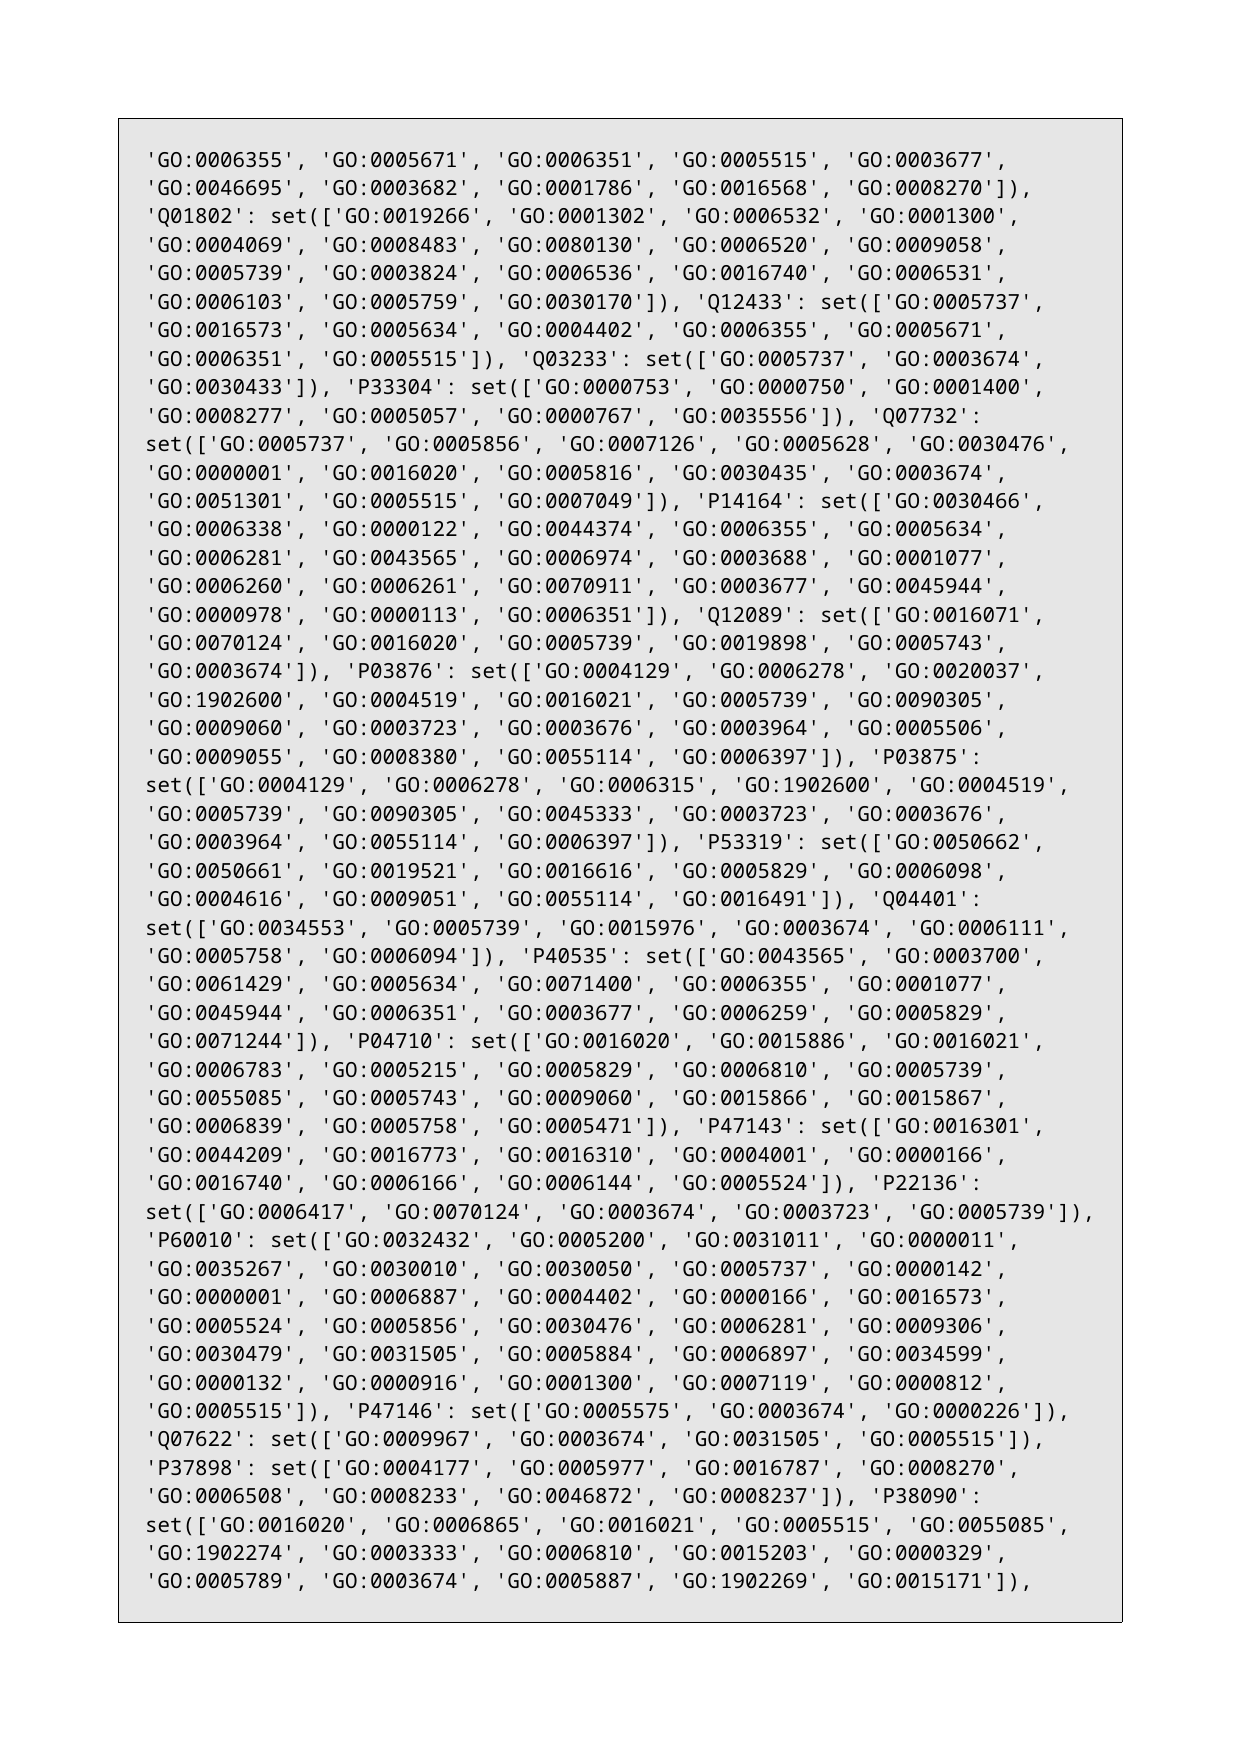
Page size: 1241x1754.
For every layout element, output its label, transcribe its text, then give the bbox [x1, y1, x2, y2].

text {'P40433': set(['GO:0005737', 'GO:0016311', 'GO:0016310', 'GO:0016301', 'GO:0000166', 'GO:0046835', 'GO:0003824', 'GO:0016740', 'GO:0004331', 'GO:0005515', 'GO:0003873', 'GO:0006000', 'GO:0005524', 'GO:0006003']), 'Q12184': set(['GO:0046872', 'GO:0006784', 'GO:0051536', 'GO:0051537', 'GO:0005739', 'GO:0016226', 'GO:0016653', 'GO:0005759', 'GO:0006744', 'GO:0055114', 'GO:0009055']), 'P18238': set(['GO:0016020', 'GO:0016021', 'GO:0015866', 'GO:0005215', 'GO:0015886', 'GO:0006810', 'GO:0005739', 'GO:0055085', 'GO:0005743', 'GO:0009061', 'GO:0015867', 'GO:0005471']), 'P18239': set(['GO:0016020', 'GO:0006915', 'GO:0016021', 'GO:0015866', 'GO:0005215', 'GO:0015886', 'GO:0006810', 'GO:0005739', 'GO:0055085', 'GO:0005743', 'GO:0009061', 'GO:0009060', 'GO:0015867', 'GO:0006839', 'GO:0005471']), 'P15891': set(['GO:0005737', 'GO:0005856', 'GO:0008104', 'GO:0000147', 'GO:0030479', 'GO:0051016', 'GO:0051015', 'GO:0005622', 'GO:0003779', 'GO:0005938', 'GO:0005515']), 'P32317': set(['GO:0016558', 'GO:0000166', 'GO:0005743', 'GO:0003674', 'GO:0006515', 'GO:0034599', 'GO:0005524']), 'P32316': set(['GO:0005737', 'GO:0006084', 'GO:0008775', 'GO:0006083', 'GO:0016787', 'GO:0005829', 'GO:0005739', 'GO:0003824', 'GO:0003986']), 'P32493': set(['GO:0006417', 'GO:0045182', 'GO:0005739']), 'P12904': set(['GO:0005737', 'GO:0006468', 'GO:0007031', 'GO:0001302', 'GO:0006355', 'GO:0045722', 'GO:0005634', 'GO:0030554', 'GO:0043539', 'GO:0000166', 'GO:0003824', 'GO:0031588', 'GO:0006357', 'GO:0006351', 'GO:0005515', 'GO:0005886', 'GO:0071902', 'GO:0005975', 'GO:0004679', 'GO:0005641', 'GO:0005524']), 'Q08641': set(['GO:0005737', 'GO:0005856', 'GO:0030674', 'GO:0032432', 'GO:0030488', 'GO:0030479', 'GO:0051017', 'GO:0051015', 'GO:0003779', 'GO:0016740', 'GO:0005884', 'GO:0008168', 'GO:0052735', 'GO:0032259']), 'P47129': set(['GO:0005575', 'GO:0008150', 'GO:0003674', 'GO:0005515']), 'P25377': set(['GO:0006066', 'GO:0016616', 'GO:0008106', 'GO:0005575', 'GO:0048037', 'GO:0008270', 'GO:0046872', 'GO:0055114', 'GO:0016491']), 'P25376': set(['GO:0016020', 'GO:0006810', 'GO:0016021', 'GO:0055085', 'GO:0003333', 'GO:0006865', 'GO:0015193', 'GO:0035524', 'GO:0005886', 'GO:0015171']), 'P25371': set(['GO:0042626', 'GO:0016020', 'GO:0005783', 'GO:0016887', 'GO:0016021', 'GO:0006810', 'GO:0017111', 'GO:0006200', 'GO:0005789', 'GO:0008152', 'GO:0000166', 'GO:0055085', 'GO:0005524']), 'P10127': set(['GO:0006113', 'GO:0000947', 'GO:0005739', 'GO:0004022', 'GO:0046872', 'GO:0055114', 'GO:0016491']), 'P38113': set(['GO:0000947', 'GO:0043458', 'GO:0004022', 'GO:0006116', 'GO:0008270', 'GO:0046872', 'GO:0055114', 'GO:0016491']), 'P32794': set(['GO:0042273', 'GO:0016887', 'GO:0042493', 'GO:0030687', 'GO:0017111', 'GO:0006200', 'GO:0005622', 'GO:0008152', 'GO:0000166', 'GO:0005524']), 'P43567': set(['GO:0008453', 'GO:0008483', 'GO:0006545', 'GO:0003824', 'GO:0016740', 'GO:0019265', 'GO:0008152', 'GO:0030170']), 'Q01976': set(['GO:0016787', 'GO:0046872', 'GO:0019693', 'GO:0005739', 'GO:0047631']), 'Q99222': set(['GO:0005737', 'GO:0008105', 'GO:0005634', 'GO:0000282', 'GO:0003674', 'GO:0005938', 'GO:0051666', 'GO:0005886', 'GO:0005935', 'GO:0048471']), 'Q07747': set(['GO:0006081', 'GO:0005575', 'GO:0006950', 'GO:0018456', 'GO:0055114', 'GO:0016491']), 'Q12449': set(['GO:0005737', 'GO:0006457', 'GO:0032781', 'GO:0034605', 'GO:0051087', 'GO:0006950', 'GO:0005515', 'GO:0001671']), 'Q04412': set(['GO:0005737', 'GO:0006891', 'GO:0006810', 'GO:0006888', 'GO:0043547', 'GO:0032312', 'GO:0005543', 'GO:0005096', 'GO:0008060', 'GO:0008270', 'GO:0015031', 'GO:0046872', 'GO:0005768', 'GO:0005802']), 'Q08981': set(['GO:0005737', 'GO:0051301', 'GO:0005634', 'GO:0006355', 'GO:0006351', 'GO:0005515', 'GO:0007067', 'GO:0051436', 'GO:0055105', 'GO:0007049']), 'P22149': set(['GO:0005737', 'GO:0034087', 'GO:0034758', 'GO:0005634', 'GO:0045132', 'GO:0036086', 'GO:0000778', 'GO:0006355', 'GO:0045944', 'GO:0006351', 'GO:0005515', 'GO:0006366', 'GO:0000987', 'GO:0007059', 'GO:0046872', 'GO:0000982']), 'P39970': set(['GO:0043565', 'GO:0003700', 'GO:0005634', 'GO:0006355', 'GO:0001077', 'GO:0045944', 'GO:0006351', 'GO:0003677']), 'Q02336': set(['GO:0000124', 'GO:0006348', 'GO:0000183', 'GO:0016573', 'GO:0035066', 'GO:0006357', 'GO:0046872', 'GO:0004402', 'GO:0005634', 'GO:0003713', 'GO:0006355', 'GO:0005671', 'GO:0006351', 'GO:0005515', 'GO:0003677', 'GO:0046695', 'GO:0003682', 'GO:0001786', 'GO:0016568', 'GO:0008270']), 'Q01802': set(['GO:0019266', 'GO:0001302', 'GO:0006532', 'GO:0001300', 'GO:0004069', 'GO:0008483', 'GO:0080130', 'GO:0006520', 'GO:0009058', 'GO:0005739', 'GO:0003824', 'GO:0006536', 'GO:0016740', 'GO:0006531', 'GO:0006103', 'GO:0005759', 'GO:0030170']), 'Q12433': set(['GO:0005737', 'GO:0016573', 'GO:0005634', 'GO:0004402', 'GO:0006355', 'GO:0005671', 'GO:0006351', 'GO:0005515']), 'Q03233': set(['GO:0005737', 'GO:0003674', 'GO:0030433']), 'P33304': set(['GO:0000753', 'GO:0000750', 'GO:0001400', 'GO:0008277', 'GO:0005057', 'GO:0000767', 'GO:0035556']), 'Q07732': set(['GO:0005737', 'GO:0005856', 'GO:0007126', 'GO:0005628', 'GO:0030476', 'GO:0000001', 'GO:0016020', 'GO:0005816', 'GO:0030435', 'GO:0003674', 'GO:0051301', 'GO:0005515', 'GO:0007049']), 'P14164': set(['GO:0030466', 'GO:0006338', 'GO:0000122', 'GO:0044374', 'GO:0006355', 'GO:0005634', 'GO:0006281', 'GO:0043565', 'GO:0006974', 'GO:0003688', 'GO:0001077', 'GO:0006260', 'GO:0006261', 'GO:0070911', 'GO:0003677', 'GO:0045944', 'GO:0000978', 'GO:0000113', 'GO:0006351']), 'Q12089': set(['GO:0016071', 'GO:0070124', 'GO:0016020', 'GO:0005739', 'GO:0019898', 'GO:0005743', 'GO:0003674']), 'P03876': set(['GO:0004129', 'GO:0006278', 'GO:0020037', 'GO:1902600', 'GO:0004519', 'GO:0016021', 'GO:0005739', 'GO:0090305', 'GO:0009060', 'GO:0003723', 'GO:0003676', 'GO:0003964', 'GO:0005506', 'GO:0009055', 'GO:0008380', 'GO:0055114', 'GO:0006397']), 'P03875': set(['GO:0004129', 'GO:0006278', 'GO:0006315', 'GO:1902600', 'GO:0004519', 'GO:0005739', 'GO:0090305', 'GO:0045333', 'GO:0003723', 'GO:0003676', 'GO:0003964', 'GO:0055114', 'GO:0006397']), 'P53319': set(['GO:0050662', 'GO:0050661', 'GO:0019521', 'GO:0016616', 'GO:0005829', 'GO:0006098', 'GO:0004616', 'GO:0009051', 'GO:0055114', 'GO:0016491']), 'Q04401': set(['GO:0034553', 'GO:0005739', 'GO:0015976', 'GO:0003674', 'GO:0006111', 'GO:0005758', 'GO:0006094']), 'P40535': set(['GO:0043565', 'GO:0003700', 'GO:0061429', 'GO:0005634', 'GO:0071400', 'GO:0006355', 'GO:0001077', 'GO:0045944', 'GO:0006351', 'GO:0003677', 'GO:0006259', 'GO:0005829', 'GO:0071244']), 'P04710': set(['GO:0016020', 'GO:0015886', 'GO:0016021', 'GO:0006783', 'GO:0005215', 'GO:0005829', 'GO:0006810', 'GO:0005739', 'GO:0055085', 'GO:0005743', 'GO:0009060', 'GO:0015866', 'GO:0015867', 'GO:0006839', 'GO:0005758', 'GO:0005471']), 'P47143': set(['GO:0016301', 'GO:0044209', 'GO:0016773', 'GO:0016310', 'GO:0004001', 'GO:0000166', 'GO:0016740', 'GO:0006166', 'GO:0006144', 'GO:0005524']), 'P22136': set(['GO:0006417', 'GO:0070124', 'GO:0003674', 'GO:0003723', 'GO:0005739']), 'P60010': set(['GO:0032432', 'GO:0005200', 'GO:0031011', 'GO:0000011', 'GO:0035267', 'GO:0030010', 'GO:0030050', 'GO:0005737', 'GO:0000142', 'GO:0000001', 'GO:0006887', 'GO:0004402', 'GO:0000166', 'GO:0016573', 'GO:0005524', 'GO:0005856', 'GO:0030476', 'GO:0006281', 'GO:0009306', 'GO:0030479', 'GO:0031505', 'GO:0005884', 'GO:0006897', 'GO:0034599', 'GO:0000132', 'GO:0000916', 'GO:0001300', 'GO:0007119', 'GO:0000812', 'GO:0005515']), 'P47146': set(['GO:0005575', 'GO:0003674', 'GO:0000226']), 'Q07622': set(['GO:0009967', 'GO:0003674', 'GO:0031505', 'GO:0005515']), 'P37898': set(['GO:0004177', 'GO:0005977', 'GO:0016787', 'GO:0008270', 'GO:0006508', 'GO:0008233', 'GO:0046872', 'GO:0008237']), 'P38090': set(['GO:0016020', 'GO:0006865', 'GO:0016021', 'GO:0005515', 'GO:0055085', 'GO:1902274', 'GO:0003333', 'GO:0006810', 'GO:0015203', 'GO:0000329', 'GO:0005789', 'GO:0003674', 'GO:0005887', 'GO:1902269', 'GO:0015171']), 'P53930': set(['GO:0005737', 'GO:0006348', 'GO:0006338', 'GO:0006281', 'GO:0043486', 'GO:0005634', 'GO:0000812', 'GO:0006974', 'GO:0006355', 'GO:0003674', 'GO:0006351', 'GO:0005515', 'GO:0016568', 'GO:0035267']), 'P47096': set(['GO:0005737', 'GO:0000334', 'GO:0051213', 'GO:0034354', 'GO:0005634', 'GO:0006569', 'GO:0043420', 'GO:0008198', 'GO:0009435', 'GO:0055114', 'GO:0005506', 'GO:0046872', 'GO:0019805', 'GO:0019363', 'GO:0016491']), 'P29589': set(['GO:0005575', 'GO:0008150', 'GO:0003674']), 'Q12152': set(['GO:0006468', 'GO:0016310', 'GO:0016301', 'GO:0000166', 'GO:0005575', 'GO:0004674', 'GO:0016740', 'GO:0004672', 'GO:0016772', 'GO:0005524']), 'P23542': set(['GO:0005737', 'GO:0006532', 'GO:0004069', 'GO:0008483', 'GO:0005829', 'GO:0006520', 'GO:0005777', 'GO:0009058', 'GO:0080130', 'GO:0003824', 'GO:0006536', 'GO:0016740', 'GO:0006531', 'GO:0006103', 'GO:0030170']), 'P40529': set(['GO:0005737', 'GO:0005794', 'GO:0006891', 'GO:0006888', 'GO:0043547', 'GO:0032312', 'GO:0005096', 'GO:0008060', 'GO:0008270', 'GO:0046872']), 'Q00955': set(['GO:0005737', 'GO:0006633', 'GO:0006631', 'GO:0046872', 'GO:0005783', 'GO:0016020', 'GO:0006606', 'GO:0006998', 'GO:0000166', 'GO:0003824', 'GO:2001295', 'GO:0008152', 'GO:0003989', 'GO:0042759', 'GO:0004075', 'GO:0005789', 'GO:0016874', 'GO:0005524', 'GO:0006629']), 'P21192': set(['GO:0005829', 'GO:0005634', 'GO:0006366', 'GO:2001043', 'GO:0000083', 'GO:0006355', 'GO:0006351', 'GO:0003676', 'GO:0003677', 'GO:0000987', 'GO:0046872', 'GO:0000982']), 'P31383': set(['GO:0005737', 'GO:0007094', 'GO:0000159', 'GO:0016311', 'GO:0005634', 'GO:0005816', 'GO:0004722', 'GO:0006417', 'GO:0043332', 'GO:0005935', 'GO:0005934']), 'P19414': set(['GO:0005737', 'GO:0046872', 'GO:0000002', 'GO:0051539', 'GO:0051536', 'GO:0005829', 'GO:0016829', 'GO:0005739', 'GO:0006099', 'GO:0008152', 'GO:0005758', 'GO:0005759', 'GO:0003994', 'GO:0003690', 'GO:0042645', 'GO:0003697']), 'Q01574': set(['GO:0005737', 'GO:0006085', 'GO:0005783', 'GO:0016880', [119, 119, 1122, 1622]
